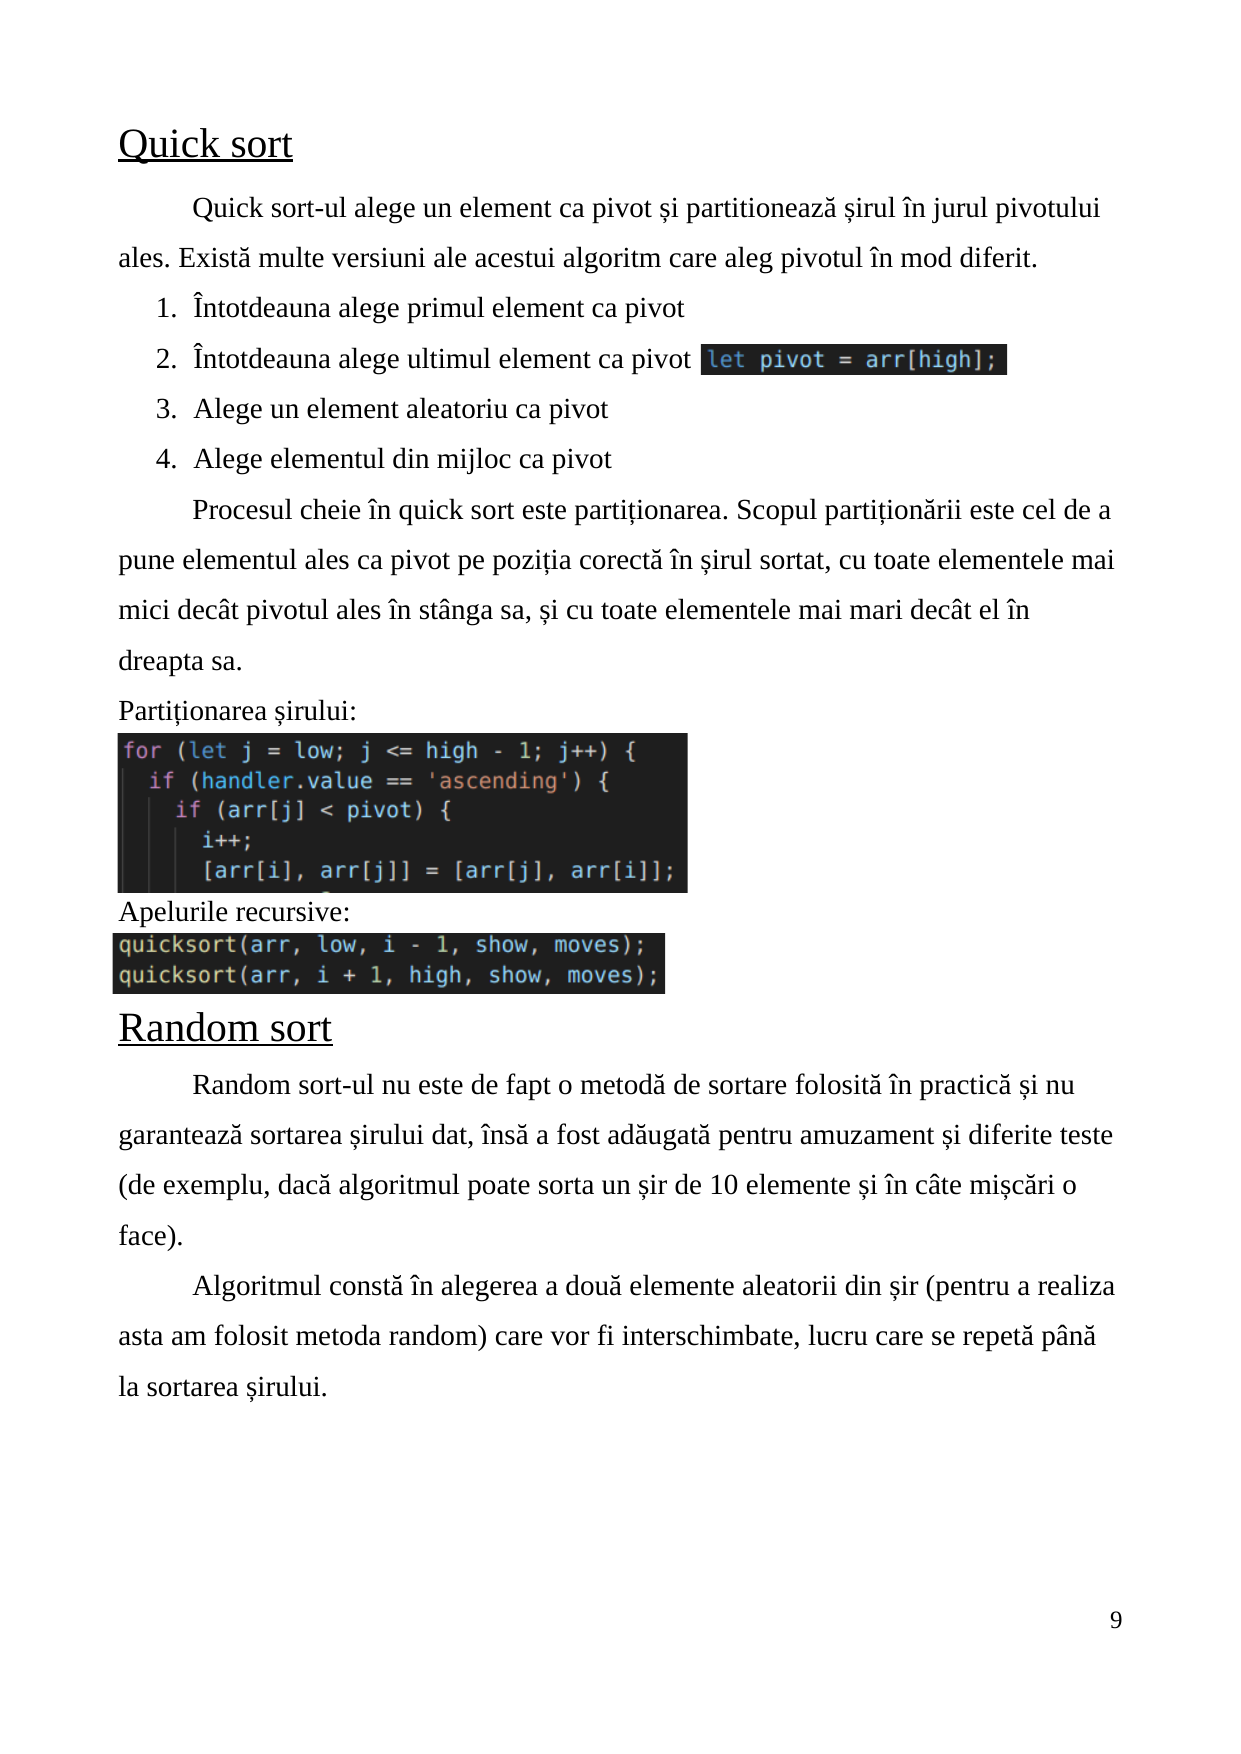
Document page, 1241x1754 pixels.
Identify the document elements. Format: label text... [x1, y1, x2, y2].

text Algoritmul constă în alegerea a două elemente aleatorii din șir (pentru a realiza asta am folosit metoda random) care vor fi interschimbate, lucru care se repetă până la sortarea șirului. [118, 1268, 1122, 1402]
text Partiționarea șirului: [118, 693, 1122, 727]
list Alege un element aleatoriu ca pivot [156, 391, 1122, 425]
text Quick sort-ul alege un element ca pivot și partitionează șirul în jurul pivotului ales. Există multe versiuni ale acestui algoritm care aleg pivotul în mod diferit. [118, 190, 1122, 274]
text Quick sort [118, 118, 1122, 166]
picture [112, 933, 666, 994]
list Alege elementul din mijloc ca pivot [156, 442, 1122, 475]
text Apelurile recursive: [118, 743, 1122, 928]
picture [700, 344, 1008, 375]
list Întotdeauna alege primul element ca pivot [156, 291, 1122, 324]
text Procesul cheie în quick sort este partiționarea. Scopul partiționării este cel de a pune elementul ales ca pivot pe poziția corectă în șirul sortat, cu toate elementele mai mici decât pivotul ales în stânga sa, și cu toate elementele mai mari decât el în dreapta sa. [118, 492, 1122, 676]
text Random sort Random sort-ul nu este de fapt o metodă de sortare folosită în practică și nu garantează sortarea șirului dat, însă a fost adăugată pentru amuzament și diferite teste (de exemplu, dacă algoritmul poate sorta un șir de 10 elemente și în câte mișcări o face). [118, 945, 1122, 1251]
list Întotdeauna alege ultimul element ca pivot [156, 341, 1122, 374]
picture [117, 733, 688, 893]
